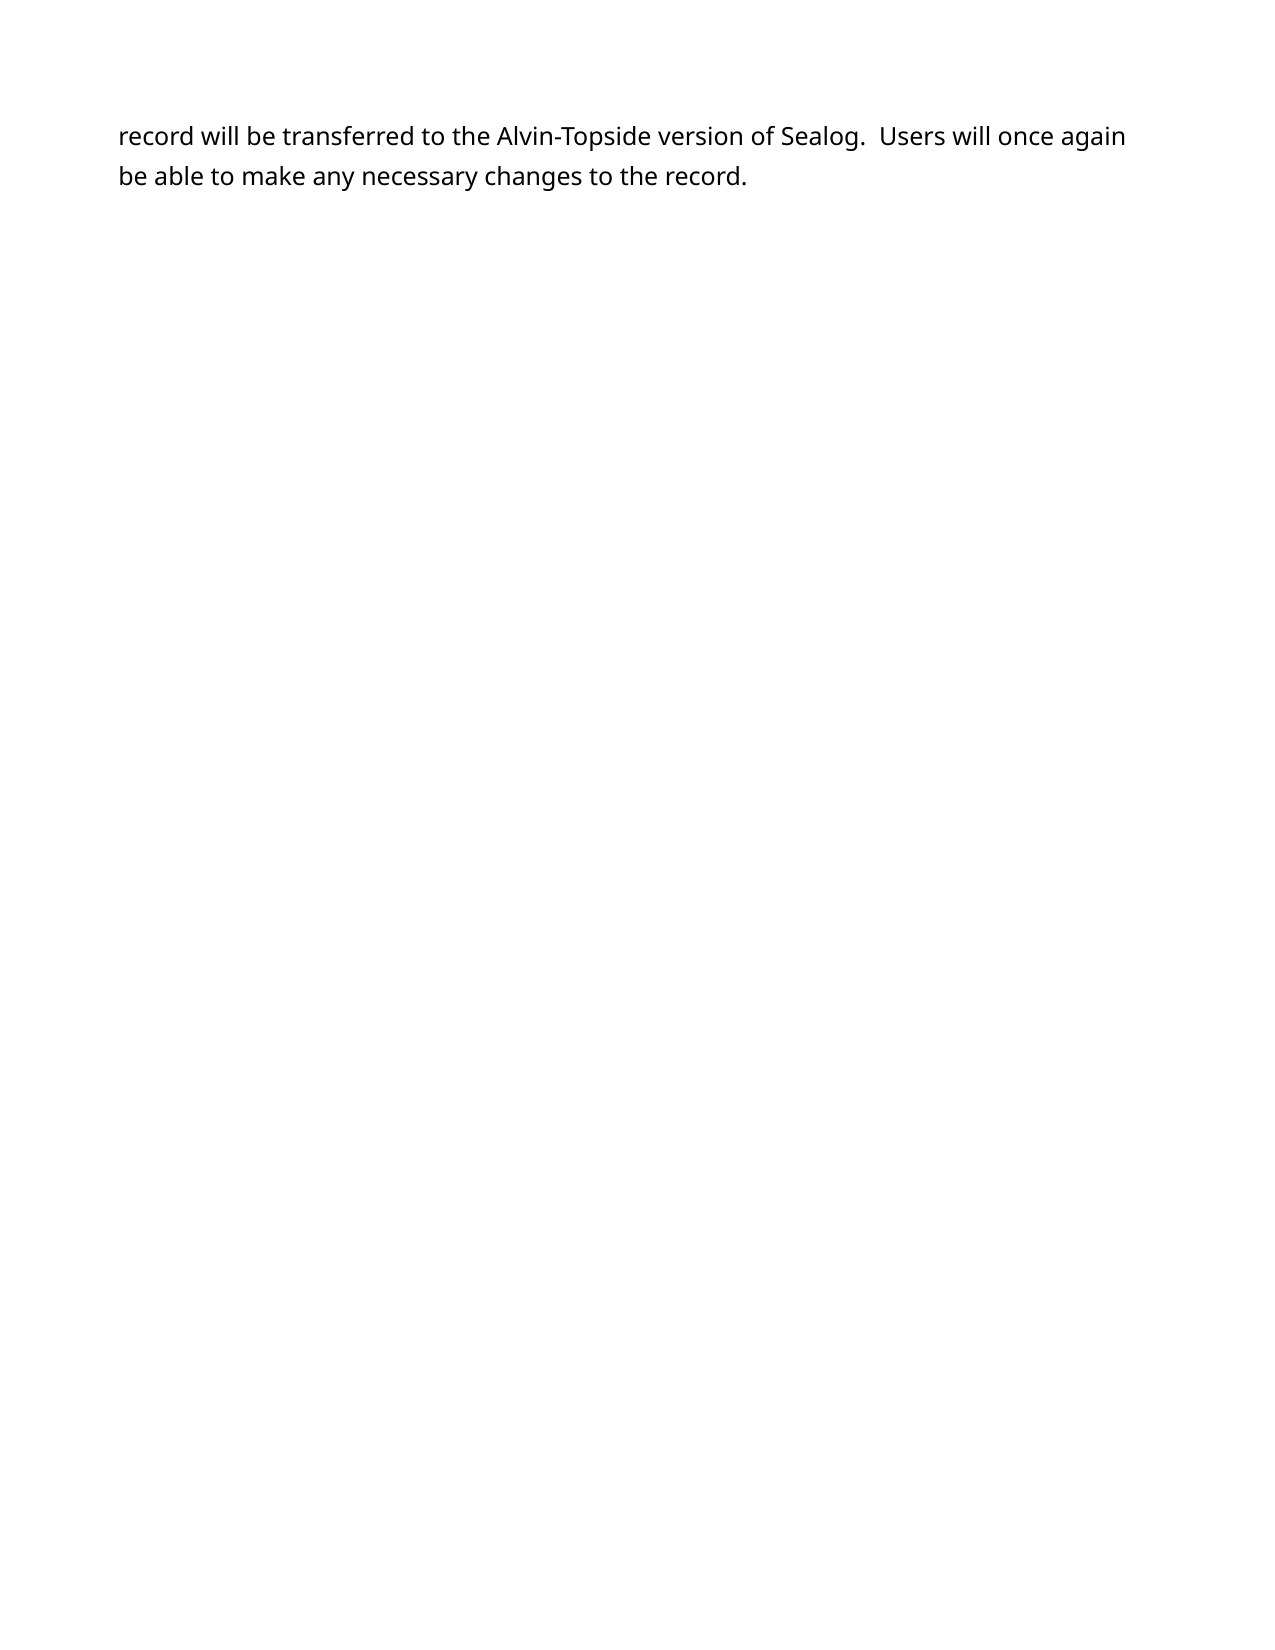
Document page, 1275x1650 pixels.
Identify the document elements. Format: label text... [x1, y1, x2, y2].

text record will be transferred to the Alvin-Topside version of Sealog. Users will once again be able to make any necessary changes to the record. [118, 118, 1157, 193]
